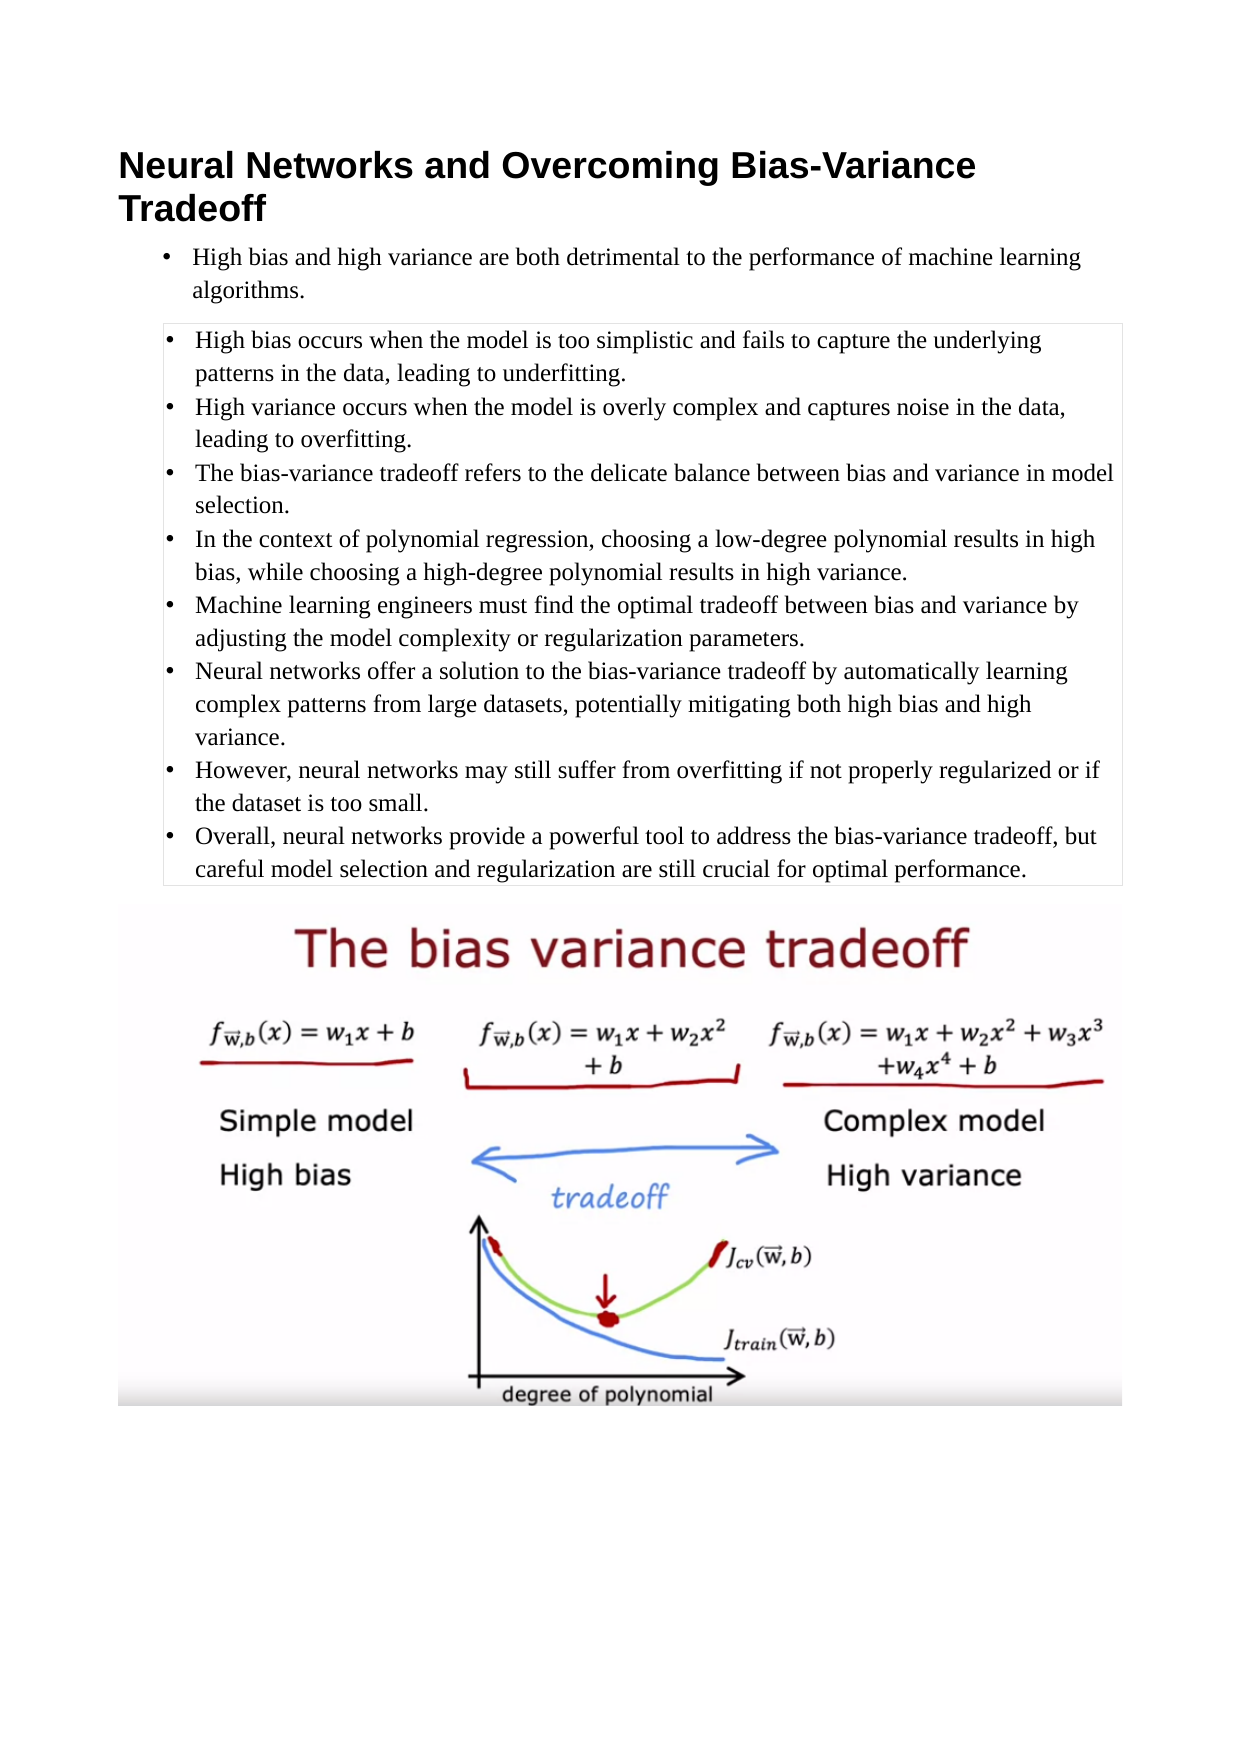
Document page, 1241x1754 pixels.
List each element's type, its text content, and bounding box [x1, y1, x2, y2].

list In the context of polynomial regression, choosing a low-degree polynomial results in high bias, while choosing a high-degree polynomial results in high variance. [164, 521, 1122, 585]
list High bias occurs when the model is too simplistic and fails to capture the underlying patterns in the data, leading to underfitting. [164, 324, 1122, 387]
list The bias-variance tradeoff refers to the delicate balance between bias and variance in model selection. [164, 454, 1122, 519]
list High variance occurs when the model is overly complex and captures noise in the data, leading to overfitting. [164, 388, 1122, 453]
list Neural networks offer a solution to the bias-variance tradeoff by automatically learning complex patterns from large datasets, potentially mitigating both high bias and high variance. [164, 653, 1122, 751]
list Overall, neural networks provide a powerful tool to address the bias-variance tradeoff, but careful model selection and regularization are still crucial for optimal performance. [164, 818, 1122, 885]
list However, neural networks may still suffer from overfitting if not properly regularized or if the dataset is too small. [164, 752, 1122, 817]
picture [118, 904, 1123, 1406]
list Machine learning engineers must find the optimal tradeoff between bias and variance by adjusting the model complexity or regularization parameters. [164, 587, 1122, 651]
list High bias and high variance are both detrimental to the performance of machine learning algorithms. [162, 242, 1122, 304]
subtitle Neural Networks and Overcoming Bias-Variance Tradeoff [118, 143, 1122, 229]
